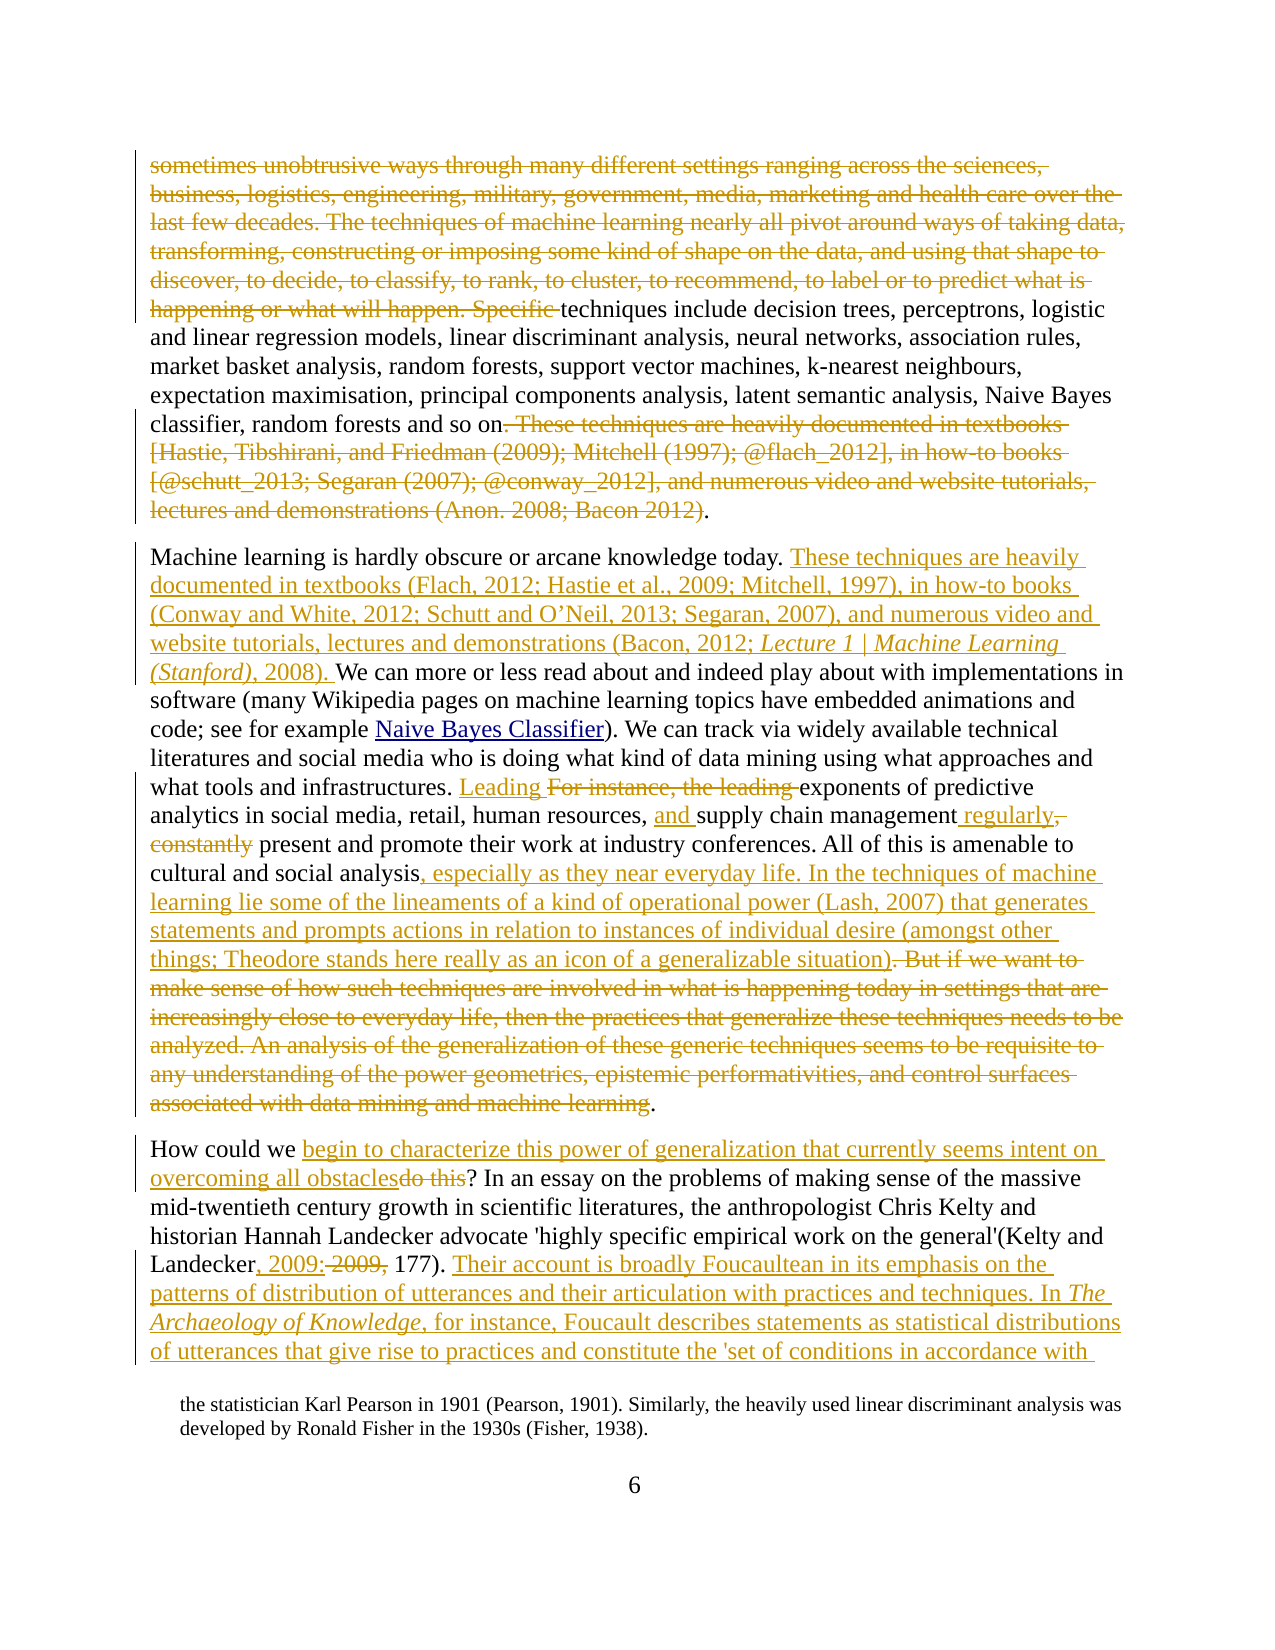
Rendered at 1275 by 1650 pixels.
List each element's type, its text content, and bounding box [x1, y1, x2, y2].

text The techniques of data mining and more specifically, the predictive practice of data mining known as machine learning are not new. Pattern recognition, statistical modelling, knowledge discovery and machine learning have all been active fields of research for a half century and in some cases, since before WWII, albeit mostly in quite specific settings that lay close to particular scientific, government and industry research as well as certain domains of business (for instance, credit risk assessment during the 1960s). Today, commonly used techniques include decision trees, perceptrons, logistic and linear regression models, linear discriminant analysis, neural networks, association rules, market basket analysis, random forests, support vector machines, k-nearest neighbours, expectation maximisation, principal components analysis, latent semantic analysis, Naive Bayes classifier, random forests and so on. [150, 224, 1125, 524]
text Machine learning is hardly obscure or arcane knowledge today. These techniques are heavily documented in textbooks (Flach, 2012; Hastie et al., 2009; Mitchell, 1997), in how-to books (Conway and White, 2012; Schutt and O’Neil, 2013; Segaran, 2007), and numerous video and website tutorials, lectures and demonstrations (Bacon, 2012; Lecture 1 | Machine Learning (Stanford), 2008). We can more or less read about and indeed play about with implementations in software (many Wikipedia pages on machine learning topics have embedded animations and code; see for example Naive Bayes Classifier). We can track via widely available technical literatures and social media who is doing what kind of data mining using what approaches and what tools and infrastructures. Leading exponents of predictive analytics in social media, retail, human resources, and supply chain management regularly present and promote their work at industry conferences. All of this is amenable to cultural and social analysis, especially as they near everyday life. In the techniques of machine learning lie some of the lineaments of a kind of operational power (Lash, 2007) that generates statements and prompts actions in relation to instances of individual desire (amongst other things; Theodore stands here really as an icon of a generalizable situation). [150, 542, 1125, 1117]
text How could we begin to characterize this power of generalization that currently seems intent on overcoming all obstacles? In an essay on the problems of making sense of the massive mid-twentieth century growth in scientific literatures, the anthropologist Chris Kelty and historian Hannah Landecker advocate 'highly specific empirical work on the general'(Kelty and Landecker, 2009: 177). Their account is broadly Foucaultean in its emphasis on the patterns of distribution of utterances and their articulation with practices and techniques. In The Archaeology of Knowledge, for instance, Foucault describes statements as statistical distributions of utterances that give rise to practices and constitute the 'set of conditions in accordance with which a practice is exercised' (Foucault, 1992: 208). In a similar vein to Foucault, Kelty and Landecker describe how it might be possible to work on 'the general' by treating a large, somewhat incoherent body of scientific literature as a kind of ethnographic informant or a body, 'as something to be observed and engaged as something alive with concepts and practices not necessarily visible through the lens of single actors, institutions or key papers' (Kelty and Landecker, 2009: 177). This work would, they suggest, focus on how the sprawling scientific literatures are patterned by narratives of material action (techniques, methods, experimental arrangements, infrastructures), ordering of narrative or plots, and problematizations (the unsolved problems to which scientific articles, patents, use-cases, prototypes, and proofs-of-principle propose some solution). They suggest a combination of close reading of rhetorics, citation and bibliometric analysis, and data mining of bibliographic databases and articles to do this work. I don't propose to carry out everything proposed by Kelty and Landecker in relation to the vast literatures of machine learning here. I do find it, however, very useful to track some of the narratives of material action, emplotments and problematizations found in the technical literature on data mining and machine learning. This would perhaps allow us to make sense of not only of how machine learning predictive techniques were generalized, but how the internally operation of generalization generates the desire to predict. [150, 1134, 1125, 1364]
text the statistician Karl Pearson in 1901 (Pearson, 1901). Similarly, the heavily used linear discriminant analysis was developed by Ronald Fisher in the 1930s (Fisher, 1938). [150, 1392, 1125, 1440]
text The techniques of data mining and more specifically, the predictive practice of data mining known as machine learning are not new. Pattern recognition, statistical modelling, knowledge discovery and machine learning have all been active fields of research for a half century and in some cases, since before WWII, albeit mostly in quite specific settings that lay close to particular scientific, government and industry research as well as certain domains of business (for instance, credit risk assessment during the 1960s). Today, commonly used techniques include decision trees, perceptrons, logistic and linear regression models, linear discriminant analysis, neural networks, association rules, market basket analysis, random forests, support vector machines, k-nearest neighbours, expectation maximisation, principal components analysis, latent semantic analysis, Naive Bayes classifier, random forests and so on. [150, 150, 1125, 223]
